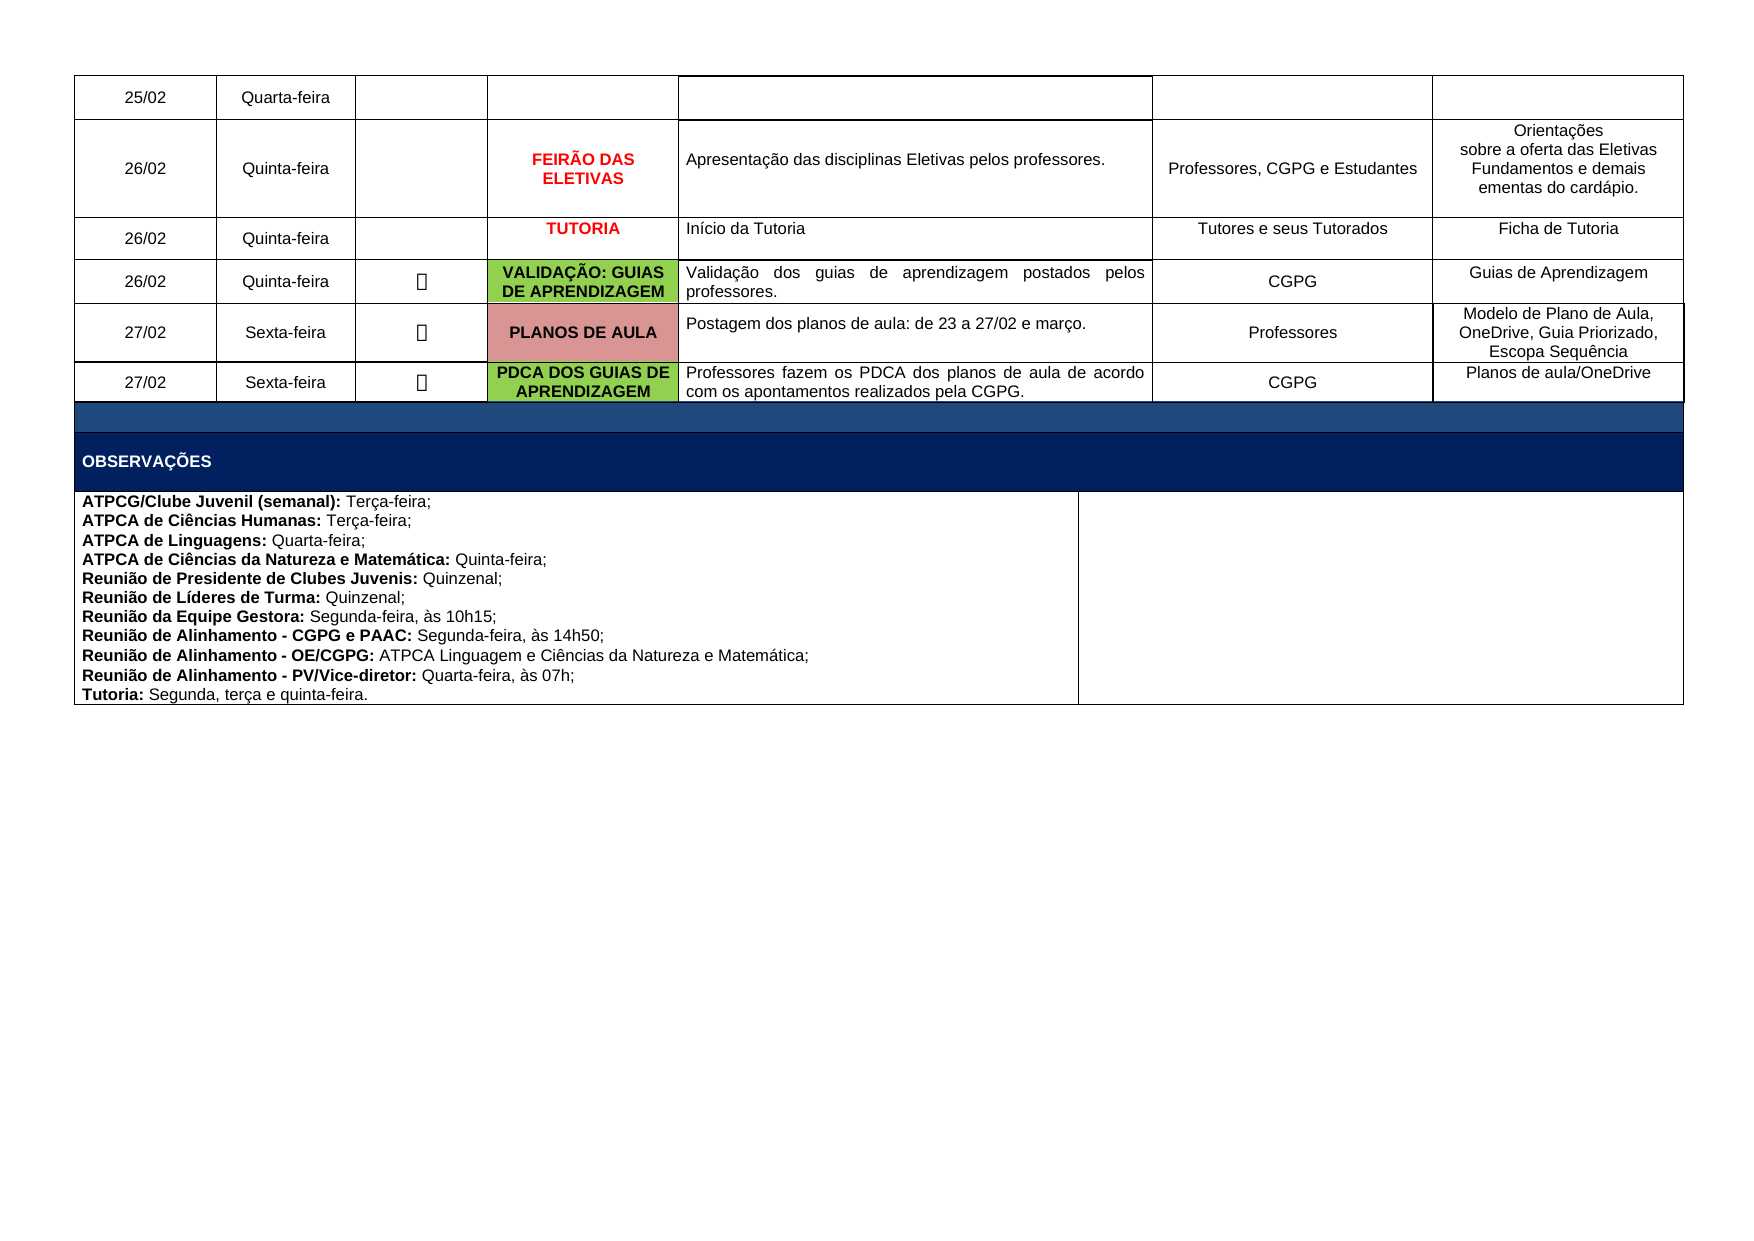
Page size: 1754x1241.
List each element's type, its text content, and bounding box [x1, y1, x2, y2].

table_cell Quinta-feira [217, 260, 355, 302]
table_cell FEIRÃO DAS ELETIVAS [488, 120, 678, 217]
table_cell Validação dos guias de aprendizagem postados pelos professores. [679, 261, 1152, 302]
table_cell Quarta-feira [217, 76, 355, 119]
table_cell Início da Tutoria [679, 218, 1152, 259]
table_cell Modelo de Plano de Aula, OneDrive, Guia Priorizado, Escopa Sequência [1434, 304, 1683, 361]
table_cell Sexta-feira [217, 363, 355, 401]
table_cell [679, 77, 1152, 119]
table_cell ATPCG/Clube Juvenil (semanal): Terça-feira; ATPCA de Ciências Humanas: Terça-feira; ATPCA de Linguagens: Quarta-feira; ATPCA de Ciências da Natureza e Matemática: Quinta-feira; Reunião de Presidente de Clubes Juvenis: Quinzenal; Reunião de Líderes de Turma: Quinzenal; Reunião da Equipe Gestora: Segunda-feira, às 10h15; Reunião de Alinhamento - CGPG e PAAC: Segunda-feira, às 14h50; Reunião de Alinhamento - OE/CGPG: ATPCA Linguagem e Ciências da Natureza e Matemática; Reunião de Alinhamento - PV/Vice-diretor: Quarta-feira, às 07h; Tutoria: Segunda, terça e quinta-feira. [75, 492, 1078, 704]
table_cell CGPG [1153, 260, 1432, 302]
table_cell TUTORIA [488, 218, 678, 259]
table_cell 📝 [356, 304, 487, 361]
table_cell Apresentação das disciplinas Eletivas pelos professores. [679, 121, 1152, 217]
table_cell [1433, 76, 1683, 119]
table_cell 27/02 [75, 304, 216, 361]
table_cell PLANOS DE AULA [488, 304, 678, 361]
table_cell Quinta-feira [217, 218, 355, 259]
table_cell VALIDAÇÃO: GUIAS DE APRENDIZAGEM [488, 260, 678, 302]
table_cell Professores, CGPG e Estudantes [1153, 120, 1432, 217]
table_cell Guias de Aprendizagem [1433, 260, 1683, 302]
table_cell [75, 403, 1683, 432]
table_cell 26/02 [75, 120, 216, 217]
table_cell PDCA DOS GUIAS DE APRENDIZAGEM [488, 363, 678, 401]
table_cell [356, 120, 487, 217]
table_cell Sexta-feira [217, 304, 355, 361]
table_cell 📝 [356, 260, 487, 302]
table_cell 25/02 [75, 76, 216, 119]
table_cell Planos de aula/OneDrive [1434, 363, 1683, 401]
table_cell [1153, 76, 1432, 119]
table_cell OBSERVAÇÕES [75, 433, 1683, 491]
table_cell Postagem dos planos de aula: de 23 a 27/02 e março. [679, 304, 1152, 361]
table_cell 26/02 [75, 218, 216, 259]
table_cell [356, 218, 487, 259]
table_cell CGPG [1153, 363, 1432, 401]
table_cell 26/02 [75, 260, 216, 302]
table_cell [356, 76, 487, 119]
table_cell Tutores e seus Tutorados [1153, 218, 1432, 259]
table_cell Professores [1153, 304, 1432, 361]
table_cell 📝 [356, 363, 487, 401]
table_cell 27/02 [75, 363, 216, 401]
table_cell Quinta-feira [217, 120, 355, 217]
table_cell [488, 76, 678, 119]
table_cell Professores fazem os PDCA dos planos de aula de acordo com os apontamentos realizados pela CGPG. [679, 363, 1152, 401]
table_cell Ficha de Tutoria [1433, 218, 1683, 259]
table_cell [1079, 492, 1683, 704]
table_cell Orientações sobre a oferta das Eletivas Fundamentos e demais ementas do cardápio. [1433, 120, 1683, 217]
